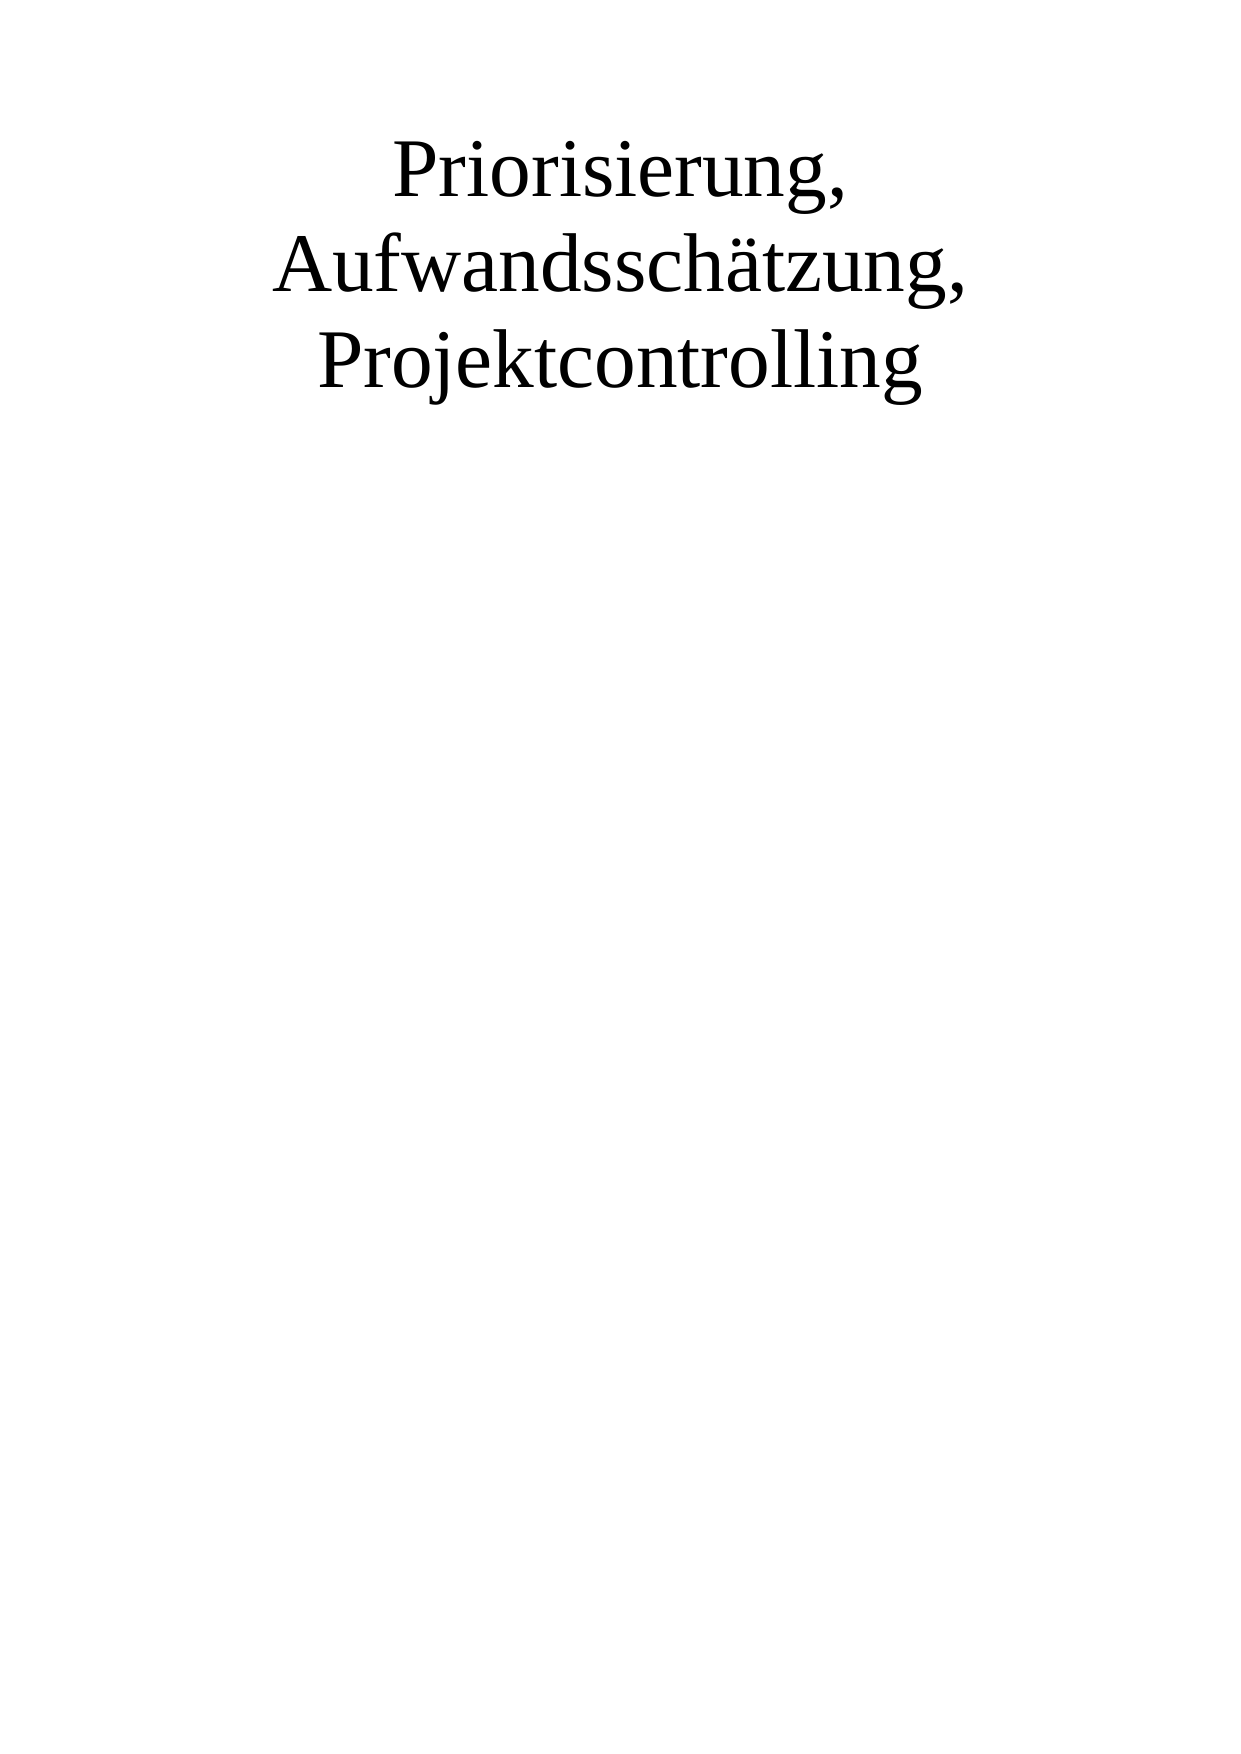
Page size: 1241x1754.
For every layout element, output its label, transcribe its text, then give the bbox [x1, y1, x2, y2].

text Priorisierung, Aufwandsschätzung, Projektcontrolling [118, 118, 1122, 406]
